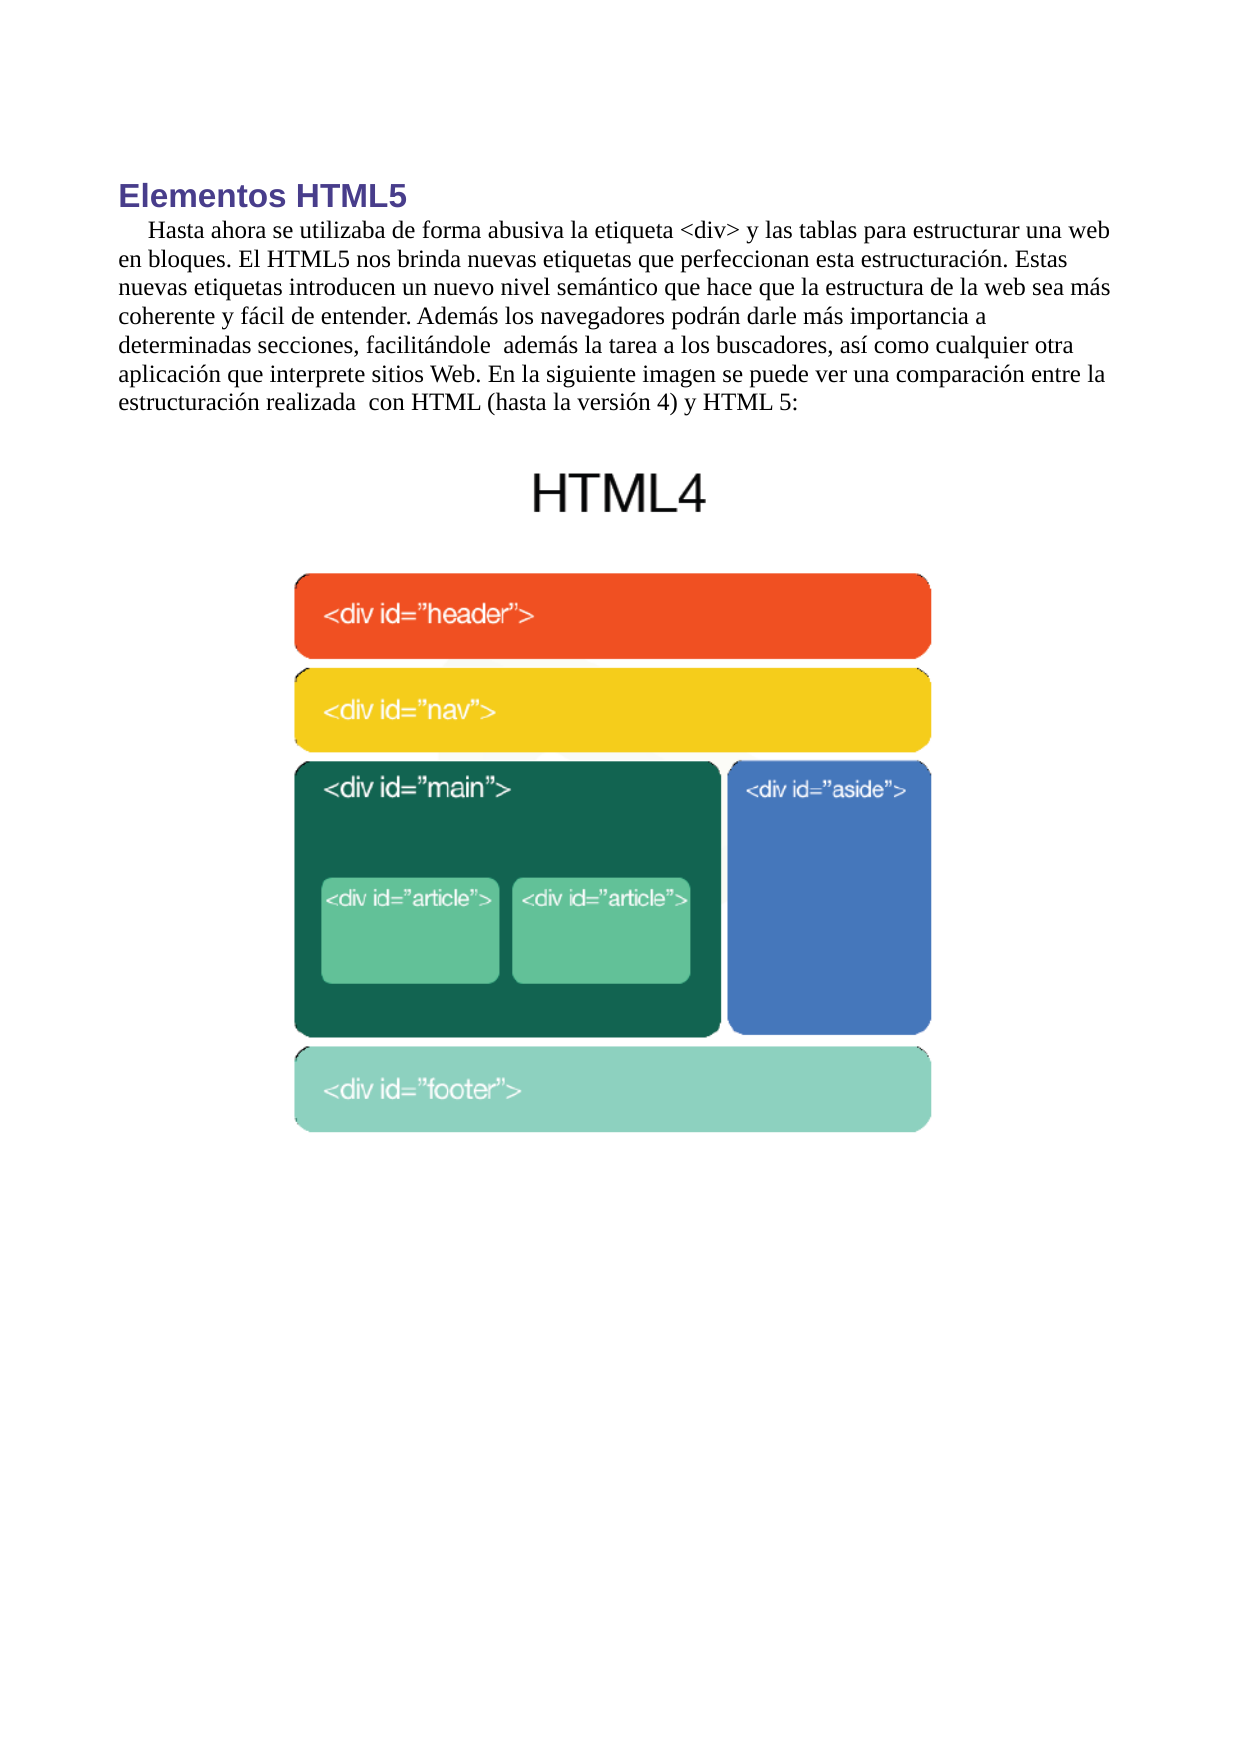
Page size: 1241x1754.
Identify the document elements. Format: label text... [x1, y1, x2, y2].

subtitle Elementos HTML5 [118, 177, 1122, 215]
text Hasta ahora se utilizaba de forma abusiva la etiqueta <div> y las tablas para estructurar una web en bloques. El HTML5 nos brinda nuevas etiquetas que perfeccionan esta estructuración. Estas nuevas etiquetas introducen un nuevo nivel semántico que hace que la estructura de la web sea más coherente y fácil de entender. Además los navegadores podrán darle más importancia a determinadas secciones, facilitándole además la tarea a los buscadores, así como cualquier otra aplicación que interprete sitios Web. En la siguiente imagen se puede ver una comparación entre la estructuración realizada con HTML (hasta la versión 4) y HTML 5: [118, 215, 1122, 416]
